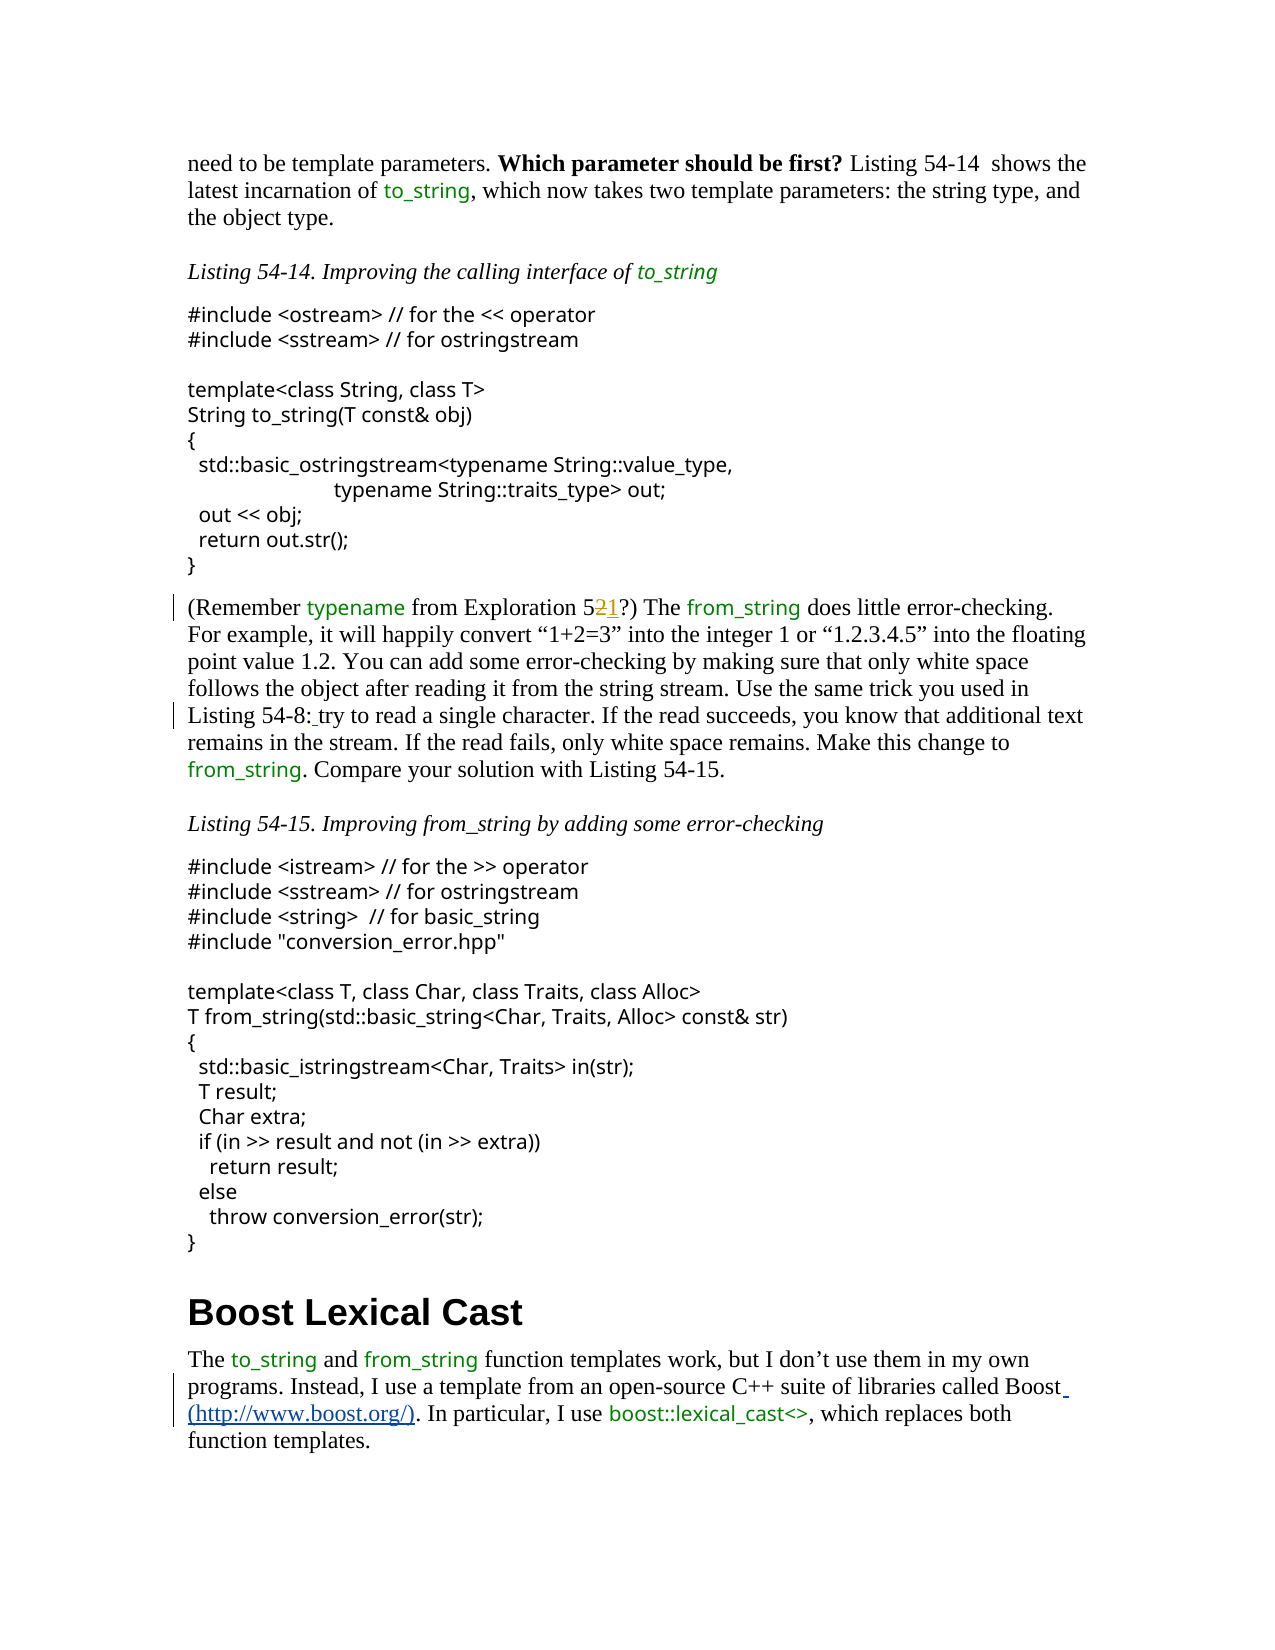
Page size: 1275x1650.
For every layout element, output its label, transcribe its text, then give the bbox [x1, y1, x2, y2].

text String to_string(T const& obj) [187, 402, 1072, 427]
text } [187, 1229, 1072, 1254]
text else [187, 1179, 1072, 1204]
text need to be template parameters. Which parameter should be first? Listing 54-14 shows the latest incarnation of to_string, which now takes two template parameters: the string type, and the object type. [187, 150, 1087, 231]
text template<class String, class T> [187, 377, 1072, 402]
text out << obj; [187, 502, 1072, 527]
text } [187, 552, 1072, 577]
text The to_string and from_string function templates work, but I don’t use them in my own programs. Instead, I use a template from an open-source C++ suite of libraries called Boost (http://www.boost.org/). In particular, I use boost::lexical_cast<>, which replaces both function templates. [187, 1346, 1087, 1454]
text T result; [187, 1079, 1072, 1104]
text std::basic_istringstream<Char, Traits> in(str); [187, 1054, 1072, 1079]
text throw conversion_error(str); [187, 1204, 1072, 1229]
text Listing 54-14. Improving the calling interface of to_string [187, 256, 1087, 285]
text { [187, 1029, 1072, 1054]
subtitle Boost Lexical Cast [187, 1292, 1087, 1333]
text #include <istream> // for the >> operator [187, 854, 1072, 879]
text typename String::traits_type> out; [187, 477, 1072, 502]
text #include <string> // for basic_string [187, 904, 1072, 929]
text #include <sstream> // for ostringstream [187, 879, 1072, 904]
text std::basic_ostringstream<typename String::value_type, [187, 452, 1072, 477]
text template<class T, class Char, class Traits, class Alloc> [187, 979, 1072, 1004]
text #include <sstream> // for ostringstream [187, 327, 1072, 352]
text if (in >> result and not (in >> extra)) [187, 1129, 1072, 1154]
text (Remember typename from Exploration 51?) The from_string does little error-checking. For example, it will happily convert “1+2=3” into the integer 1 or “1.2.3.4.5” into the floating point value 1.2. You can add some error-checking by making sure that only white space follows the object after reading it from the string stream. Use the same trick you used in Listing 54-8: try to read a single character. If the read succeeds, you know that additional text remains in the stream. If the read fails, only white space remains. Make this change to from_string. Compare your solution with Listing 54-15. [187, 594, 1087, 783]
text return out.str(); [187, 527, 1072, 552]
text T from_string(std::basic_string<Char, Traits, Alloc> const& str) [187, 1004, 1072, 1029]
text return result; [187, 1154, 1072, 1179]
text Char extra; [187, 1104, 1072, 1129]
text { [187, 427, 1072, 452]
text Listing 54-15. Improving from_string by adding some error-checking [187, 808, 1087, 837]
text #include <ostream> // for the << operator [187, 302, 1072, 327]
text #include "conversion_error.hpp" [187, 929, 1072, 954]
